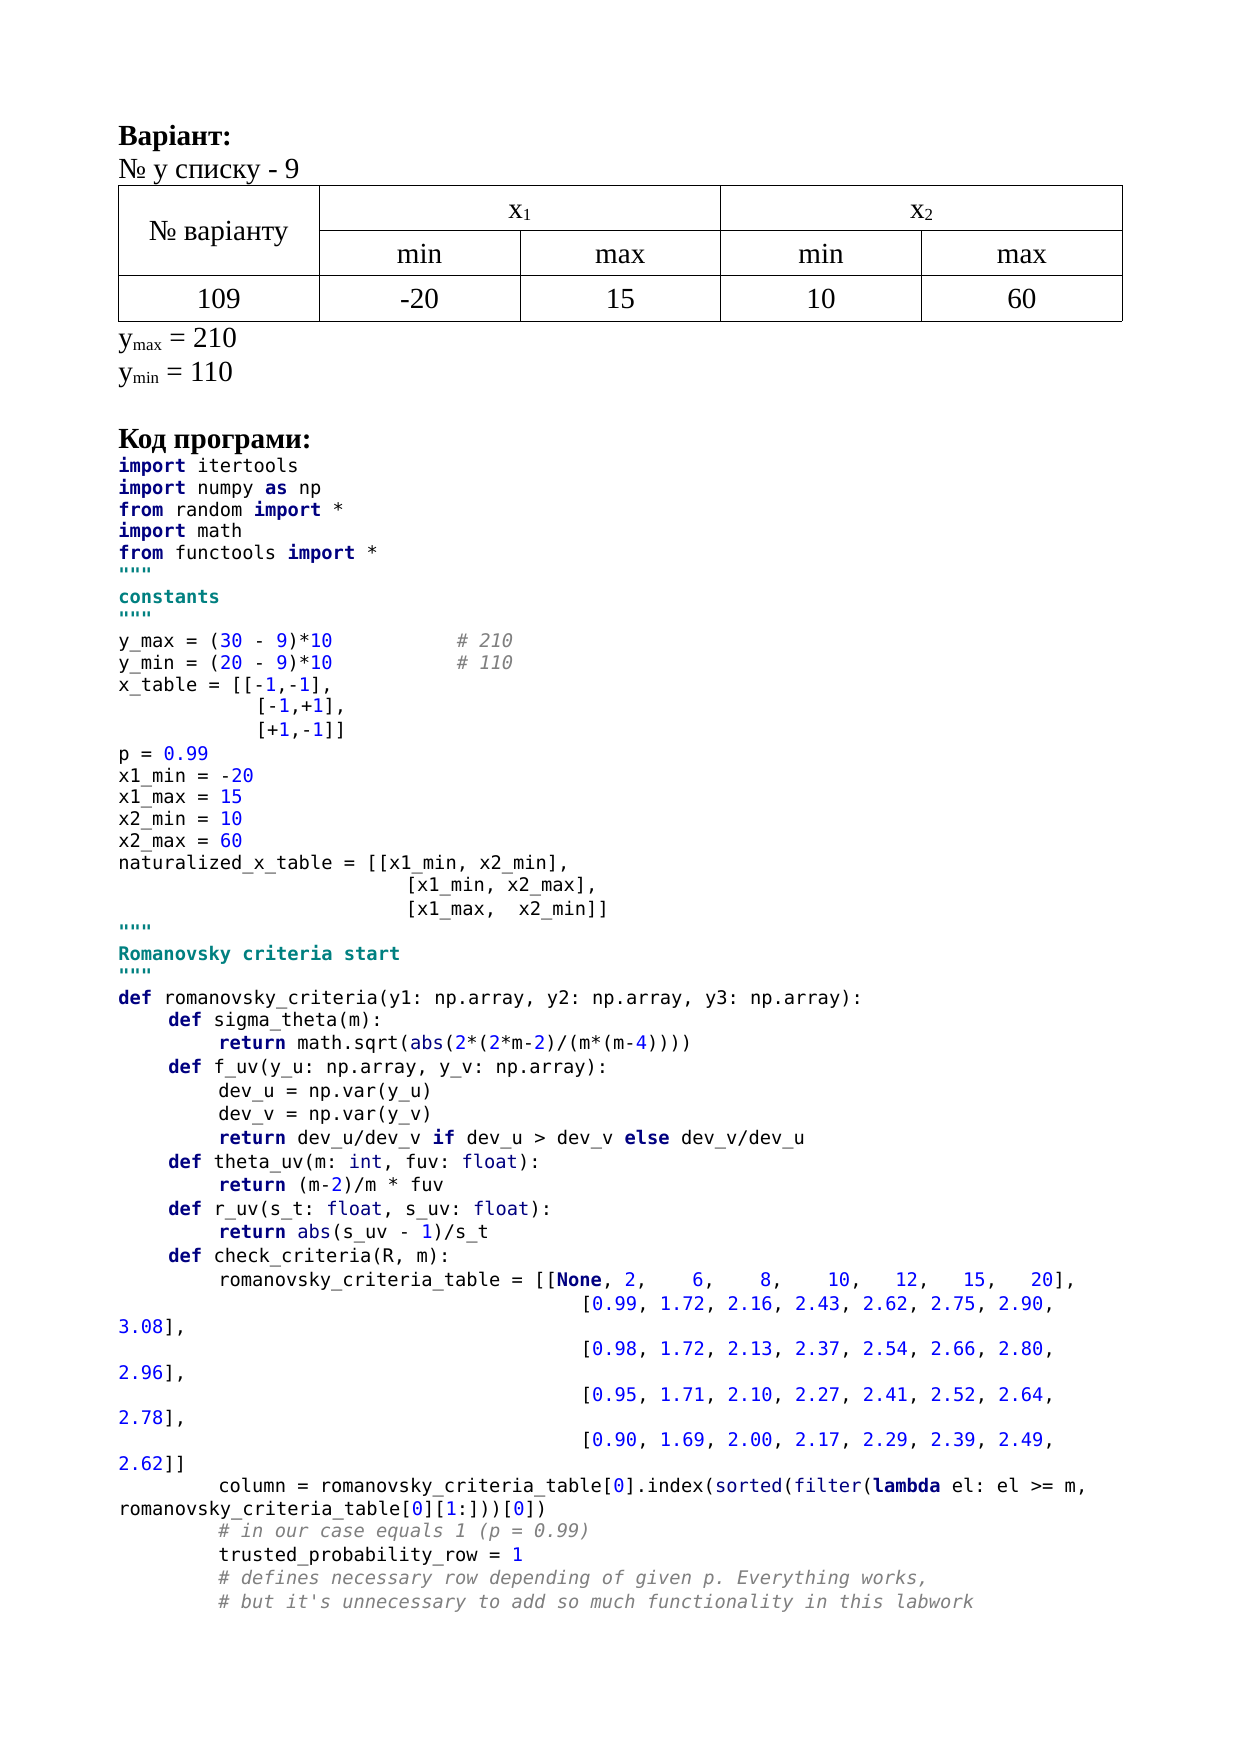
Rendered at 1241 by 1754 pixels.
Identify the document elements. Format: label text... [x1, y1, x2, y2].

text x1_max = 15 [118, 786, 1122, 808]
text naturalized_x_table = [[x1_min, x2_min], [118, 852, 1122, 874]
text def romanovsky_criteria(y1: np.array, y2: np.array, y3: np.array): [118, 987, 1122, 1009]
text from functools import * [118, 542, 1122, 564]
text constants [118, 586, 1122, 608]
text import math [118, 520, 1122, 542]
text [+1,-1]] [118, 719, 1122, 743]
text Код програми: [118, 421, 1122, 455]
table_header x1 [320, 186, 720, 230]
text """ [118, 965, 1122, 987]
text x2_min = 10 [118, 808, 1122, 830]
text [0.99, 1.72, 2.16, 2.43, 2.62, 2.75, 2.90, 3.08], [118, 1292, 1122, 1338]
text return math.sqrt(abs(2*(2*m-2)/(m*(m-4)))) [118, 1032, 1122, 1056]
table_cell 10 [721, 276, 921, 321]
text x2_max = 60 [118, 830, 1122, 852]
text y_min = (20 - 9)*10 # 110 [118, 652, 1122, 673]
text romanovsky_criteria_table = [[None, 2, 6, 8, 10, 12, 15, 20], [118, 1269, 1122, 1292]
text # defines necessary row depending of given p. Everything works, [118, 1567, 1122, 1591]
table_cell 15 [521, 276, 720, 321]
table_cell 60 [922, 276, 1122, 321]
text [0.90, 1.69, 2.00, 2.17, 2.29, 2.39, 2.49, 2.62]] [118, 1429, 1122, 1474]
text y_max = (30 - 9)*10 # 210 [118, 630, 1122, 652]
text def f_uv(y_u: np.array, y_v: np.array): [118, 1056, 1122, 1080]
text x1_min = -20 [118, 764, 1122, 786]
text from random import * [118, 498, 1122, 520]
text """ [118, 608, 1122, 630]
text ymax = 210 [118, 322, 1122, 354]
text Romanovsky criteria start [118, 943, 1122, 965]
table_cell 109 [119, 276, 319, 321]
text trusted_probability_row = 1 [118, 1544, 1122, 1567]
text """ [118, 921, 1122, 943]
text № у списку - 9 [118, 152, 1122, 185]
text [0.95, 1.71, 2.10, 2.27, 2.41, 2.52, 2.64, 2.78], [118, 1383, 1122, 1429]
text return abs(s_uv - 1)/s_t [118, 1222, 1122, 1245]
table_cell -20 [320, 276, 520, 321]
text import numpy as np [118, 477, 1122, 498]
text return (m-2)/m * fuv [118, 1174, 1122, 1198]
text import itertools [118, 455, 1122, 477]
table_header № варіанту [119, 186, 319, 275]
text p = 0.99 [118, 743, 1122, 764]
text def sigma_theta(m): [118, 1009, 1122, 1032]
text [x1_max, x2_min]] [118, 898, 1122, 921]
table_cell min [721, 231, 921, 275]
table_cell max [922, 231, 1122, 275]
text """ [118, 564, 1122, 586]
table_cell max [521, 231, 720, 275]
text x_table = [[-1,-1], [118, 673, 1122, 695]
text [x1_min, x2_max], [118, 874, 1122, 898]
text def check_criteria(R, m): [118, 1245, 1122, 1269]
text [-1,+1], [118, 695, 1122, 719]
text dev_u = np.var(y_u) [118, 1080, 1122, 1103]
text # but it's unnecessary to add so much functionality in this labwork [118, 1591, 1122, 1615]
text # in our case equals 1 (p = 0.99) [118, 1520, 1122, 1544]
table_header x2 [721, 186, 1122, 230]
text return dev_u/dev_v if dev_u > dev_v else dev_v/dev_u [118, 1127, 1122, 1151]
table_cell min [320, 231, 520, 275]
text def theta_uv(m: int, fuv: float): [118, 1151, 1122, 1174]
text dev_v = np.var(y_v) [118, 1103, 1122, 1127]
text column = romanovsky_criteria_table[0].index(sorted(filter(lambda el: el >= m, romanovsky_criteria_table[0][1:]))[0]) [118, 1474, 1122, 1520]
text def r_uv(s_t: float, s_uv: float): [118, 1198, 1122, 1222]
text Варіант: [118, 118, 1122, 152]
text ymin = 110 [118, 354, 1122, 388]
text [0.98, 1.72, 2.13, 2.37, 2.54, 2.66, 2.80, 2.96], [118, 1338, 1122, 1383]
